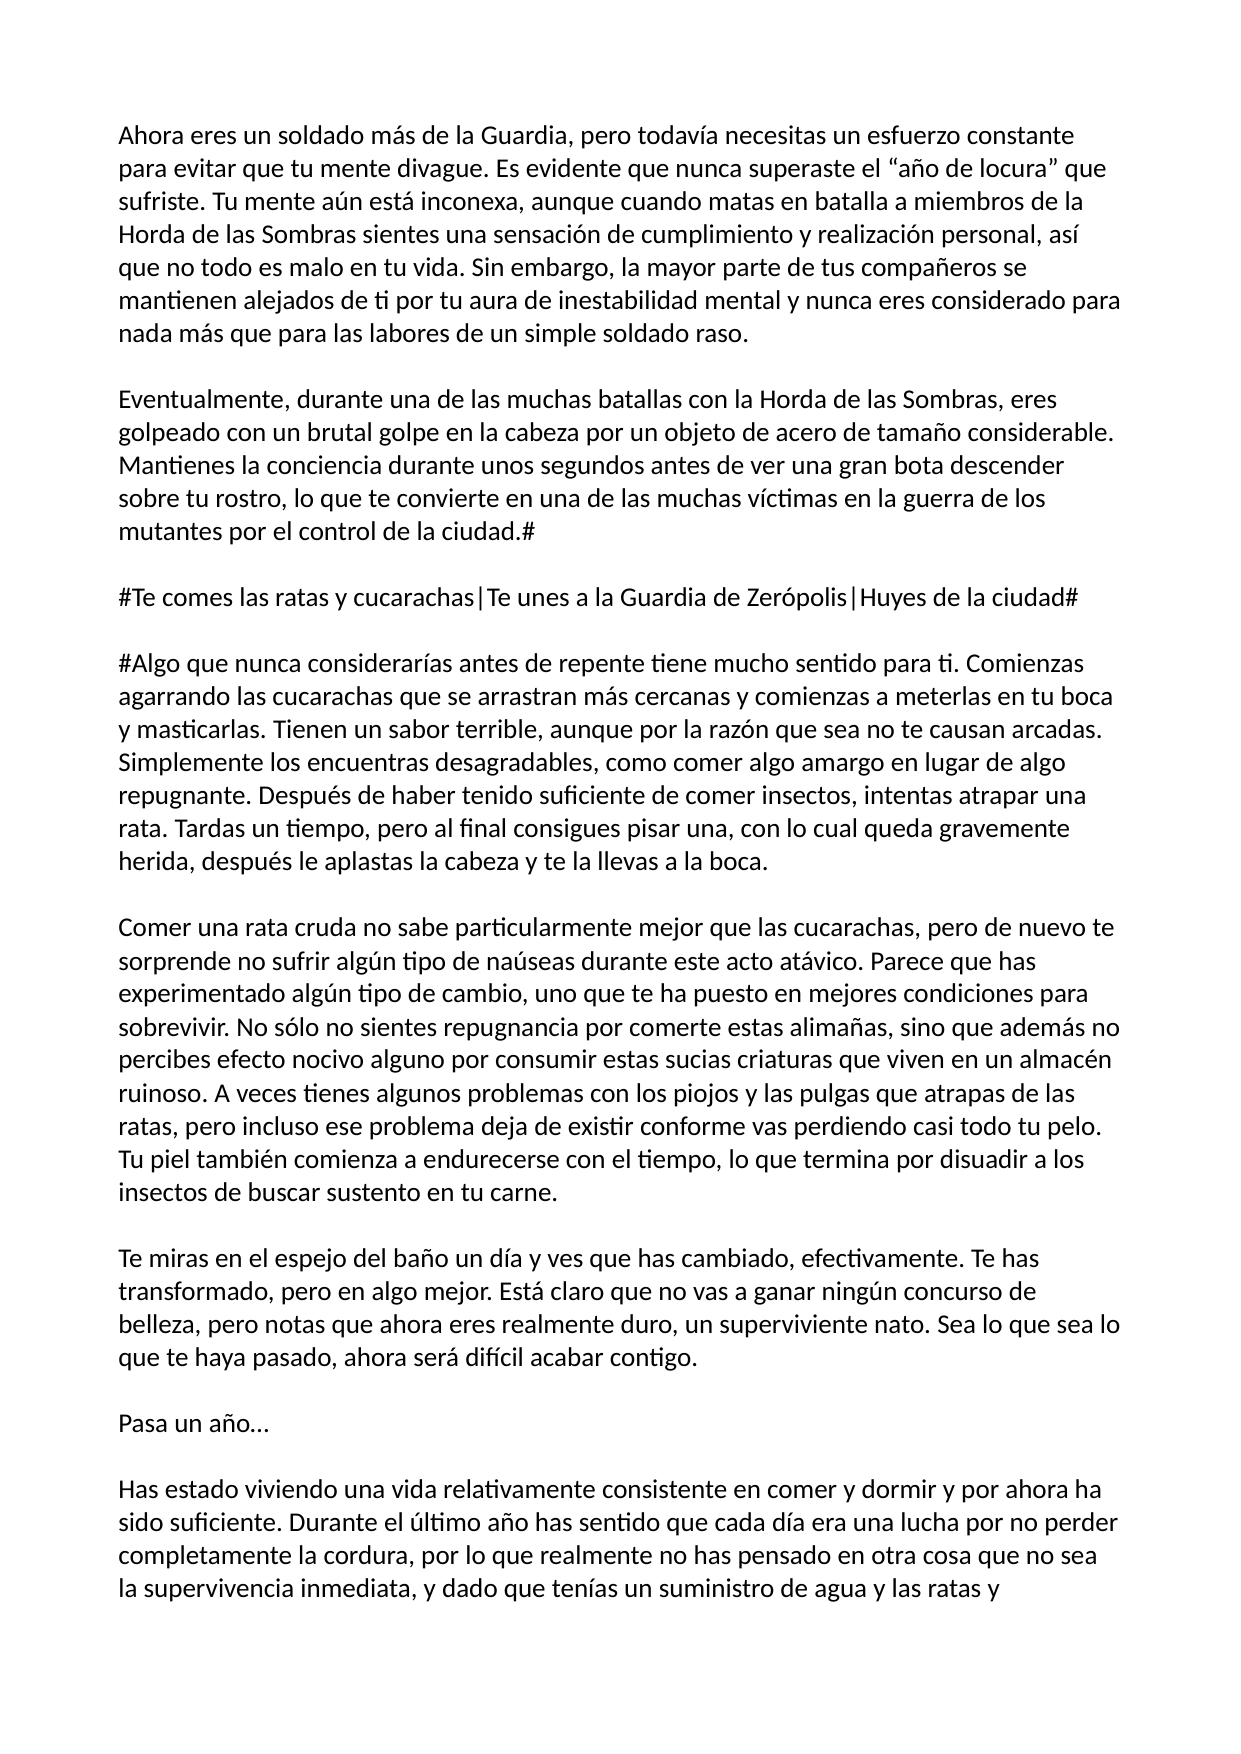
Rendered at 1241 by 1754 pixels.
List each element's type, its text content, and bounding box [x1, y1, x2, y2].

text Comer una rata cruda no sabe particularmente mejor que las cucarachas, pero de nuevo te sorprende no sufrir algún tipo de naúseas durante este acto atávico. Parece que has experimentado algún tipo de cambio, uno que te ha puesto en mejores condiciones para sobrevivir. No sólo no sientes repugnancia por comerte estas alimañas, sino que además no percibes efecto nocivo alguno por consumir estas sucias criaturas que viven en un almacén ruinoso. A veces tienes algunos problemas con los piojos y las pulgas que atrapas de las ratas, pero incluso ese problema deja de existir conforme vas perdiendo casi todo tu pelo. Tu piel también comienza a endurecerse con el tiempo, lo que termina por disuadir a los insectos de buscar sustento en tu carne. [118, 911, 1122, 1208]
text Te miras en el espejo del baño un día y ves que has cambiado, efectivamente. Te has transformado, pero en algo mejor. Está claro que no vas a ganar ningún concurso de belleza, pero notas que ahora eres realmente duro, un superviviente nato. Sea lo que sea lo que te haya pasado, ahora será difícil acabar contigo. [118, 1241, 1122, 1373]
text Pasa un año… [118, 1406, 1122, 1439]
text Ahora eres un soldado más de la Guardia, pero todavía necesitas un esfuerzo constante para evitar que tu mente divague. Es evidente que nunca superaste el “año de locura” que sufriste. Tu mente aún está inconexa, aunque cuando matas en batalla a miembros de la Horda de las Sombras sientes una sensación de cumplimiento y realización personal, así que no todo es malo en tu vida. Sin embargo, la mayor parte de tus compañeros se mantienen alejados de ti por tu aura de inestabilidad mental y nunca eres considerado para nada más que para las labores de un simple soldado raso. [118, 118, 1122, 349]
text #Algo que nunca considerarías antes de repente tiene mucho sentido para ti. Comienzas agarrando las cucarachas que se arrastran más cercanas y comienzas a meterlas en tu boca y masticarlas. Tienen un sabor terrible, aunque por la razón que sea no te causan arcadas. Simplemente los encuentras desagradables, como comer algo amargo en lugar de algo repugnante. Después de haber tenido suficiente de comer insectos, intentas atrapar una rata. Tardas un tiempo, pero al final consigues pisar una, con lo cual queda gravemente herida, después le aplastas la cabeza y te la llevas a la boca. [118, 646, 1122, 878]
text Has estado viviendo una vida relativamente consistente en comer y dormir y por ahora ha sido suficiente. Durante el último año has sentido que cada día era una lucha por no perder completamente la cordura, por lo que realmente no has pensado en otra cosa que no sea la supervivencia inmediata, y dado que tenías un suministro de agua y las ratas y [118, 1472, 1122, 1604]
text Eventualmente, durante una de las muchas batallas con la Horda de las Sombras, eres golpeado con un brutal golpe en la cabeza por un objeto de acero de tamaño considerable. Mantienes la conciencia durante unos segundos antes de ver una gran bota descender sobre tu rostro, lo que te convierte en una de las muchas víctimas en la guerra de los mutantes por el control de la ciudad.# [118, 382, 1122, 547]
text #Te comes las ratas y cucarachas|Te unes a la Guardia de Zerópolis|Huyes de la ciudad# [118, 580, 1122, 613]
